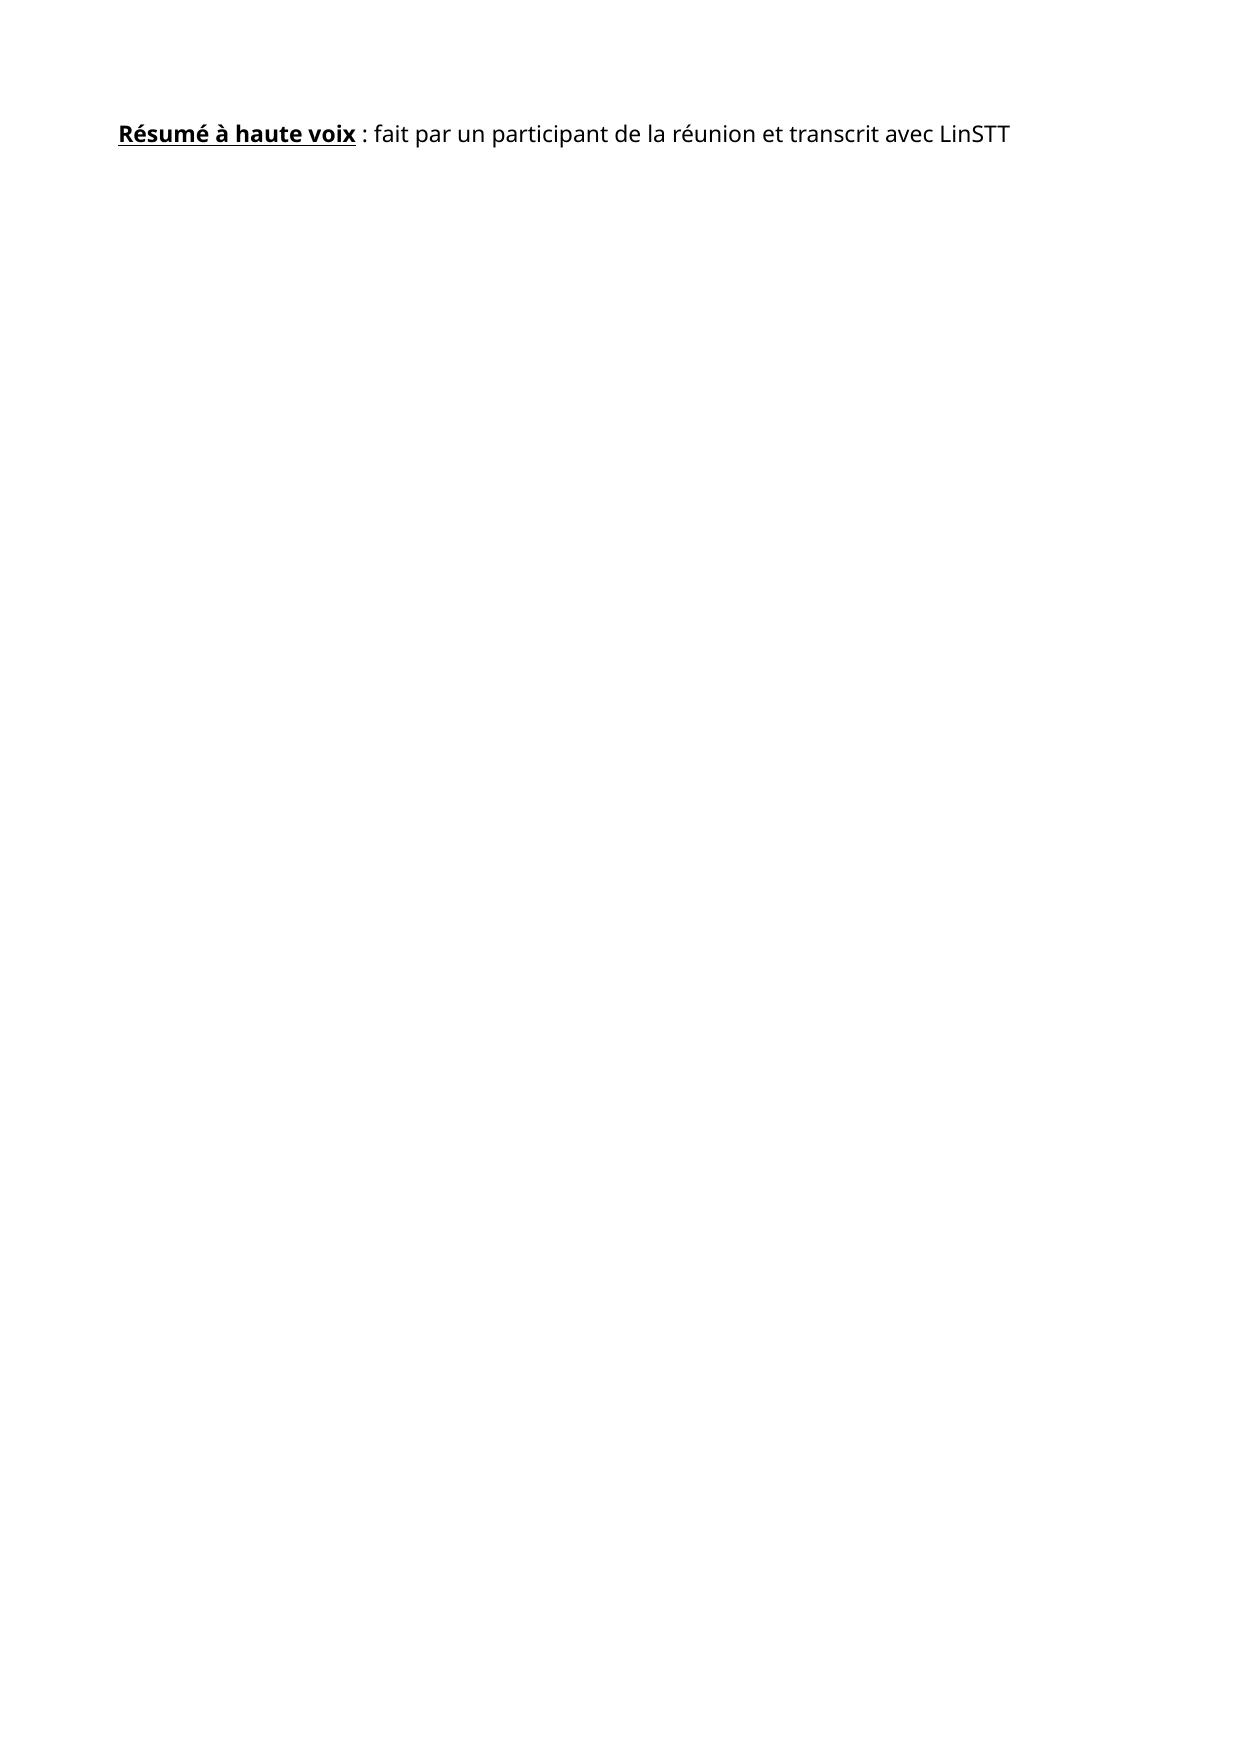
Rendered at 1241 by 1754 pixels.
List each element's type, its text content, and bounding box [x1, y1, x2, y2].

text Résumé à haute voix : fait par un participant de la réunion et transcrit avec LinSTT [118, 118, 1122, 149]
